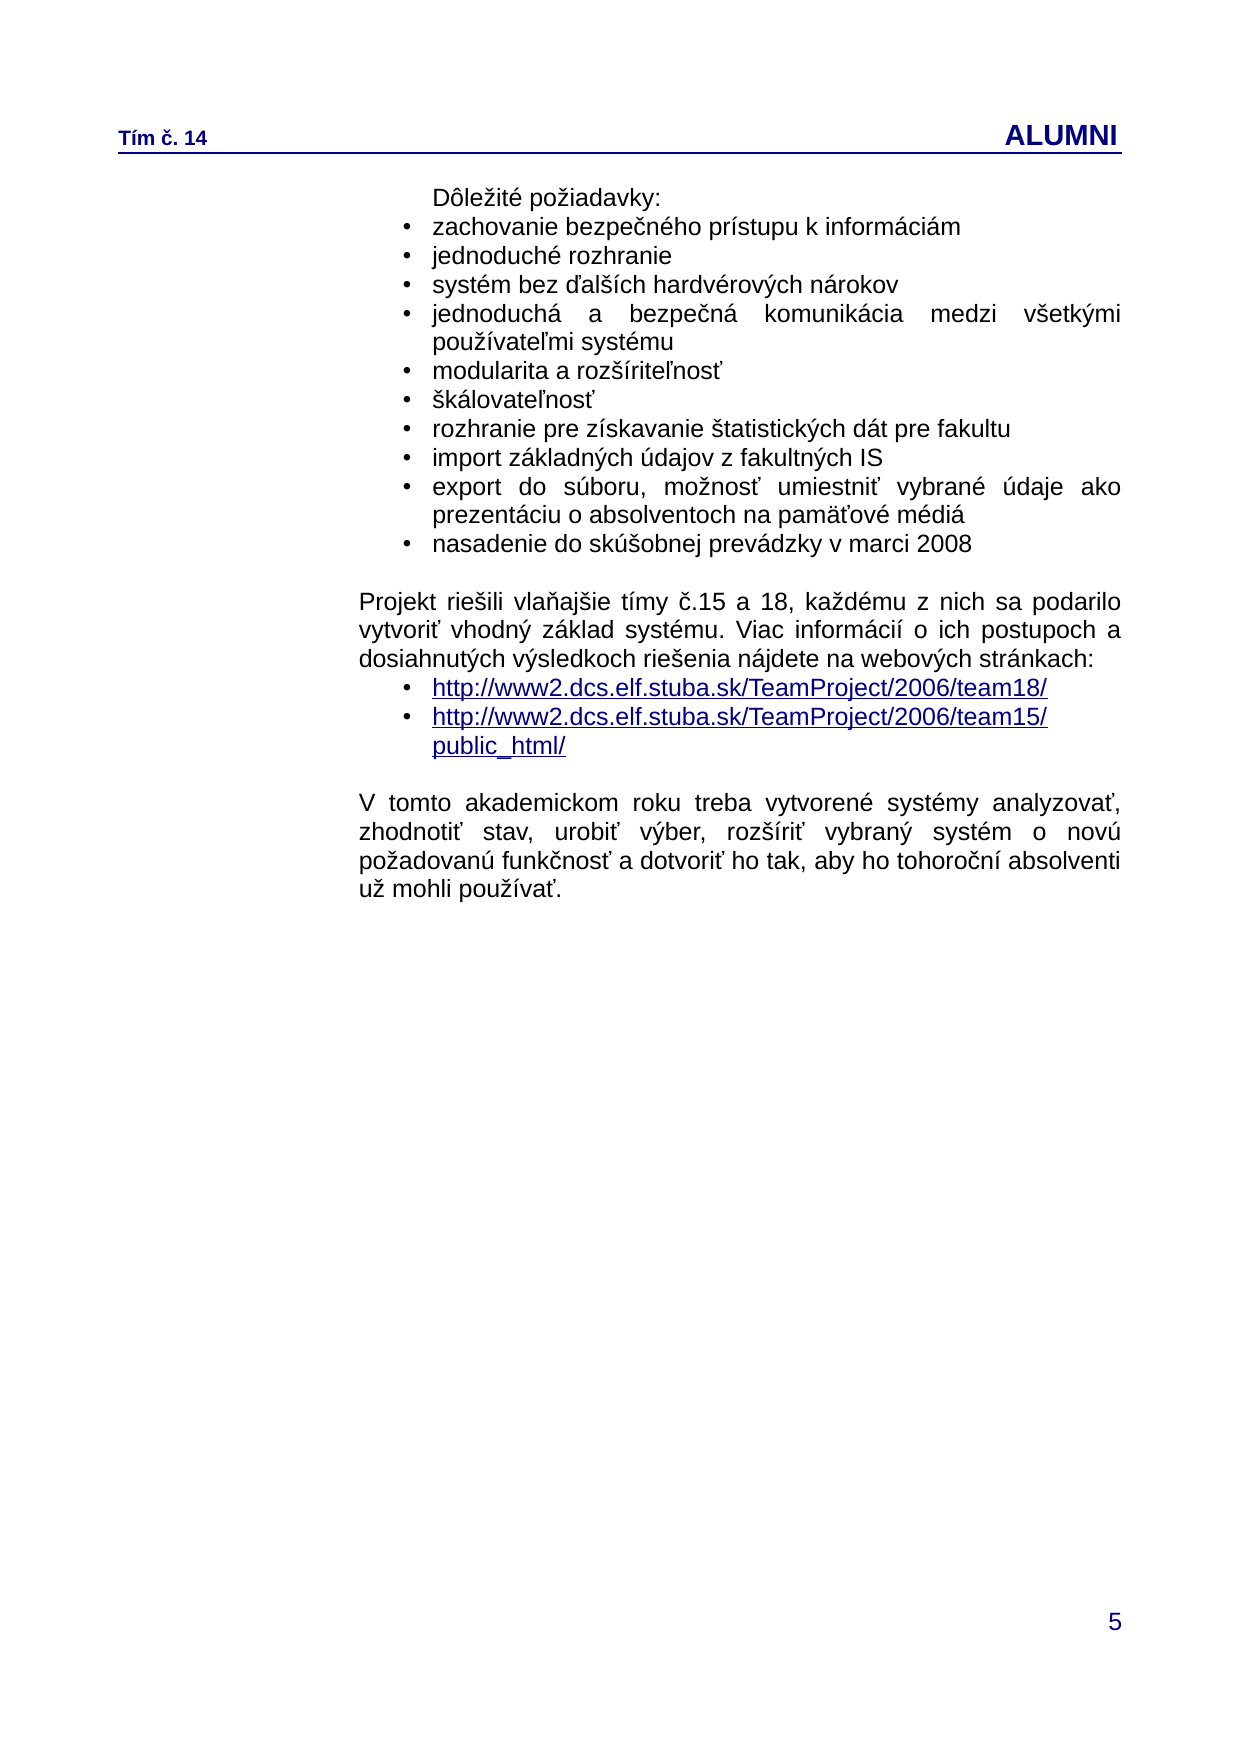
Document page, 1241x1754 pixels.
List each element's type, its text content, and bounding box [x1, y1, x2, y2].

list rozhranie pre získavanie štatistických dát pre fakultu [403, 414, 1122, 443]
list import základných údajov z fakultných IS [403, 443, 1122, 472]
list systém bez ďalších hardvérových nárokov [403, 270, 1122, 298]
list zachovanie bezpečného prístupu k informáciám [403, 212, 1122, 241]
list jednoduchá a bezpečná komunikácia medzi všetkými používateľmi systému [403, 298, 1122, 356]
list škálovateľnosť [403, 385, 1122, 414]
list modularita a rozšíriteľnosť [403, 356, 1122, 385]
list http://www2.dcs.elf.stuba.sk/TeamProject/2006/team18/ [403, 673, 1122, 702]
text Projekt riešili vlaňajšie tímy č.15 a 18, každému z nich sa podarilo vytvoriť vhodný základ systému. Viac informácií o ich postupoch a dosiahnutých výsledkoch riešenia nájdete na webových stránkach: [358, 587, 1122, 673]
list export do súboru, možnosť umiestniť vybrané údaje ako prezentáciu o absolventoch na pamäťové médiá [403, 472, 1122, 529]
list Dôležité požiadavky: [403, 183, 1122, 212]
list jednoduché rozhranie [403, 241, 1122, 270]
list nasadenie do skúšobnej prevádzky v marci 2008 [403, 529, 1122, 558]
text V tomto akademickom roku treba vytvorené systémy analyzovať, zhodnotiť stav, urobiť výber, rozšíriť vybraný systém o novú požadovanú funkčnosť a dotvoriť ho tak, aby ho tohoroční absolventi už mohli používať. [358, 788, 1122, 903]
list http://www2.dcs.elf.stuba.sk/TeamProject/2006/team15/public_html/ [403, 702, 1122, 759]
